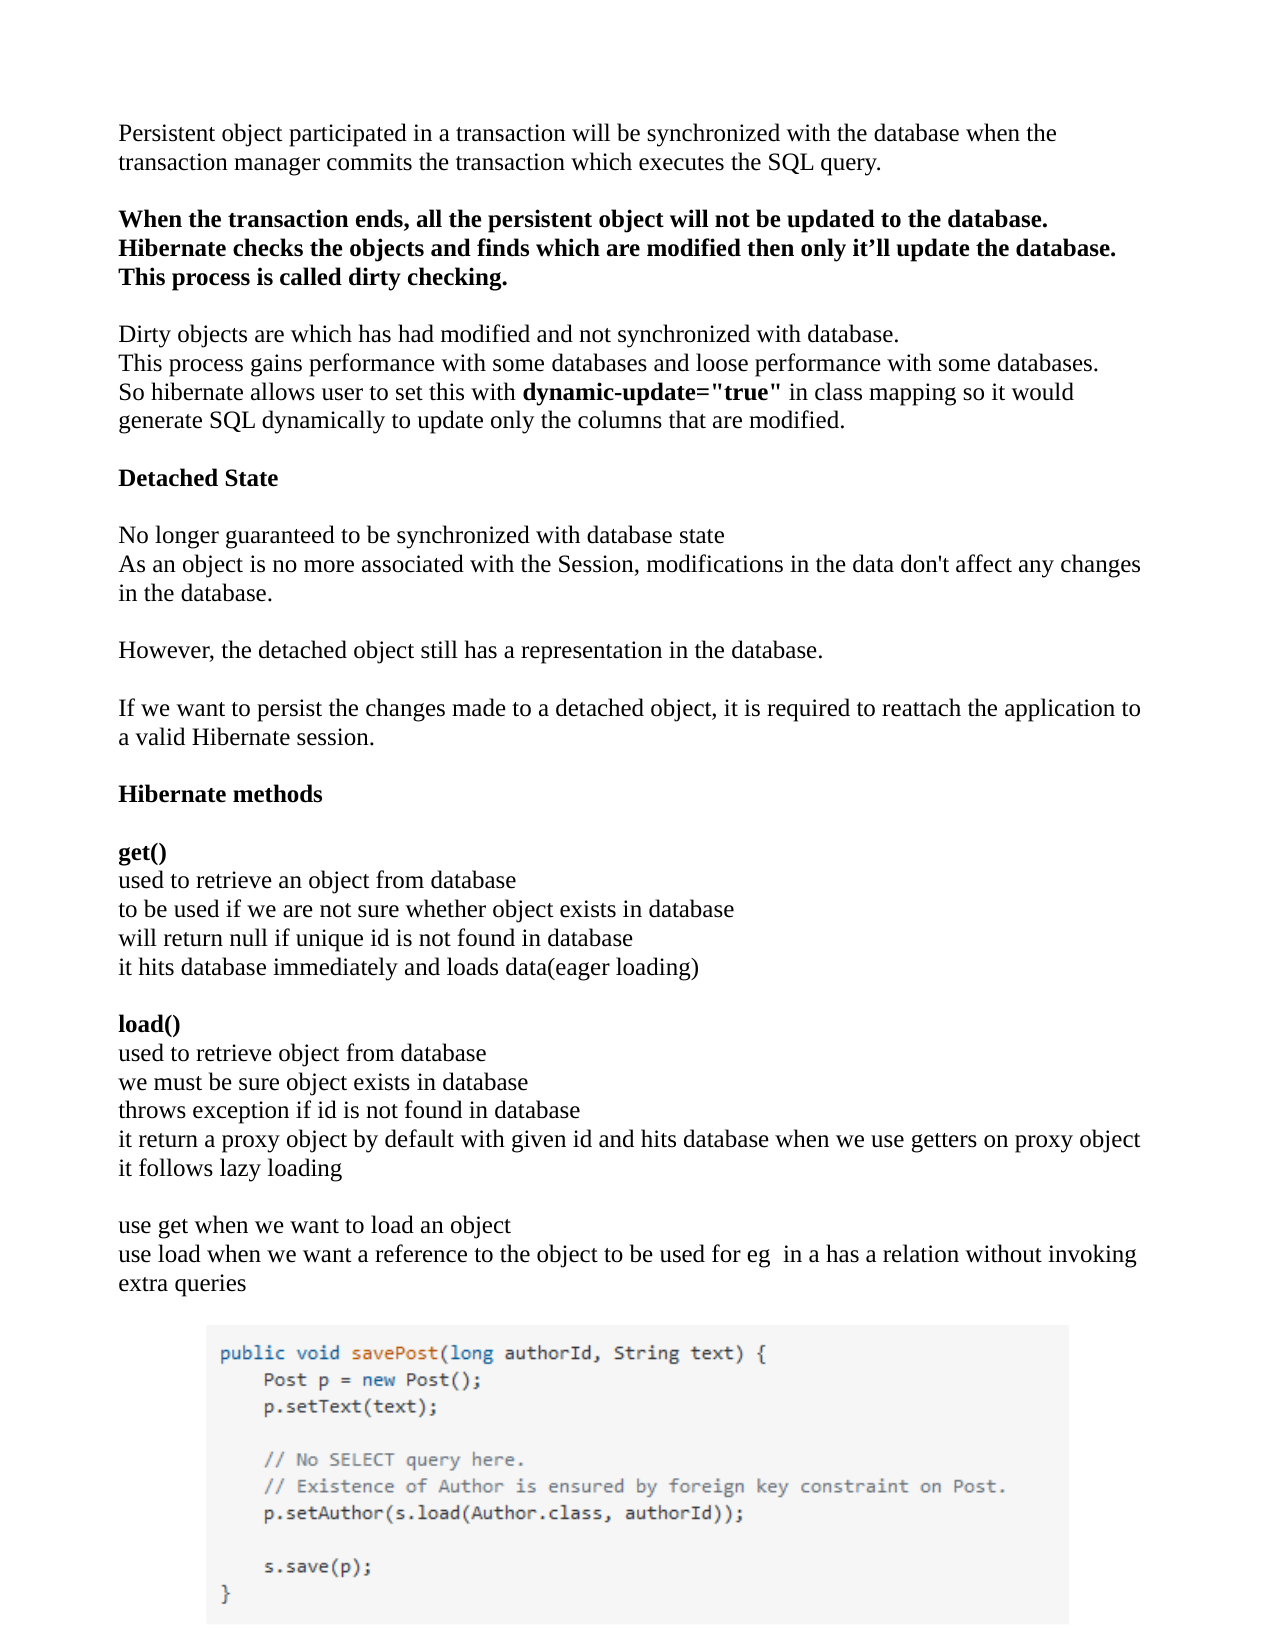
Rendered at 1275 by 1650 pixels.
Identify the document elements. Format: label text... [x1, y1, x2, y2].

text This process gains performance with some databases and loose performance with some databases. [118, 348, 1157, 377]
text get() [118, 837, 1157, 866]
text use load when we want a reference to the object to be used for eg in a has a relation without invoking extra queries [118, 1239, 1157, 1297]
text So hibernate allows user to set this with dynamic-update="true" in class mapping so it would generate SQL dynamically to update only the columns that are modified. [118, 377, 1157, 434]
text However, the detached object still has a representation in the database. [118, 636, 1157, 664]
text No longer guaranteed to be synchronized with database state [118, 521, 1157, 549]
text used to retrieve an object from database [118, 866, 1157, 894]
picture [206, 1325, 1069, 1626]
text we must be sure object exists in database [118, 1067, 1157, 1096]
text Detached State [118, 463, 1157, 492]
text will return null if unique id is not found in database [118, 923, 1157, 952]
text As an object is no more associated with the Session, modifications in the data don't affect any changes in the database. [118, 549, 1157, 607]
text used to retrieve object from database [118, 1038, 1157, 1067]
text it return a proxy object by default with given id and hits database when we use getters on proxy object [118, 1124, 1157, 1153]
text When the transaction ends, all the persistent object will not be updated to the database. Hibernate checks the objects and finds which are modified then only it’ll update the database. This process is called dirty checking. [118, 204, 1157, 291]
text Persistent object participated in a transaction will be synchronized with the database when the transaction manager commits the transaction which executes the SQL query. [118, 118, 1157, 176]
text it hits database immediately and loads data(eager loading) [118, 952, 1157, 981]
text Dirty objects are which has had modified and not synchronized with database. [118, 319, 1157, 348]
text If we want to persist the changes made to a detached object, it is required to reattach the application to a valid Hibernate session. [118, 693, 1157, 751]
text load() [118, 1009, 1157, 1038]
text to be used if we are not sure whether object exists in database [118, 894, 1157, 923]
text throws exception if id is not found in database [118, 1096, 1157, 1124]
text Hibernate methods [118, 779, 1157, 808]
text it follows lazy loading [118, 1153, 1157, 1182]
text use get when we want to load an object [118, 1211, 1157, 1239]
